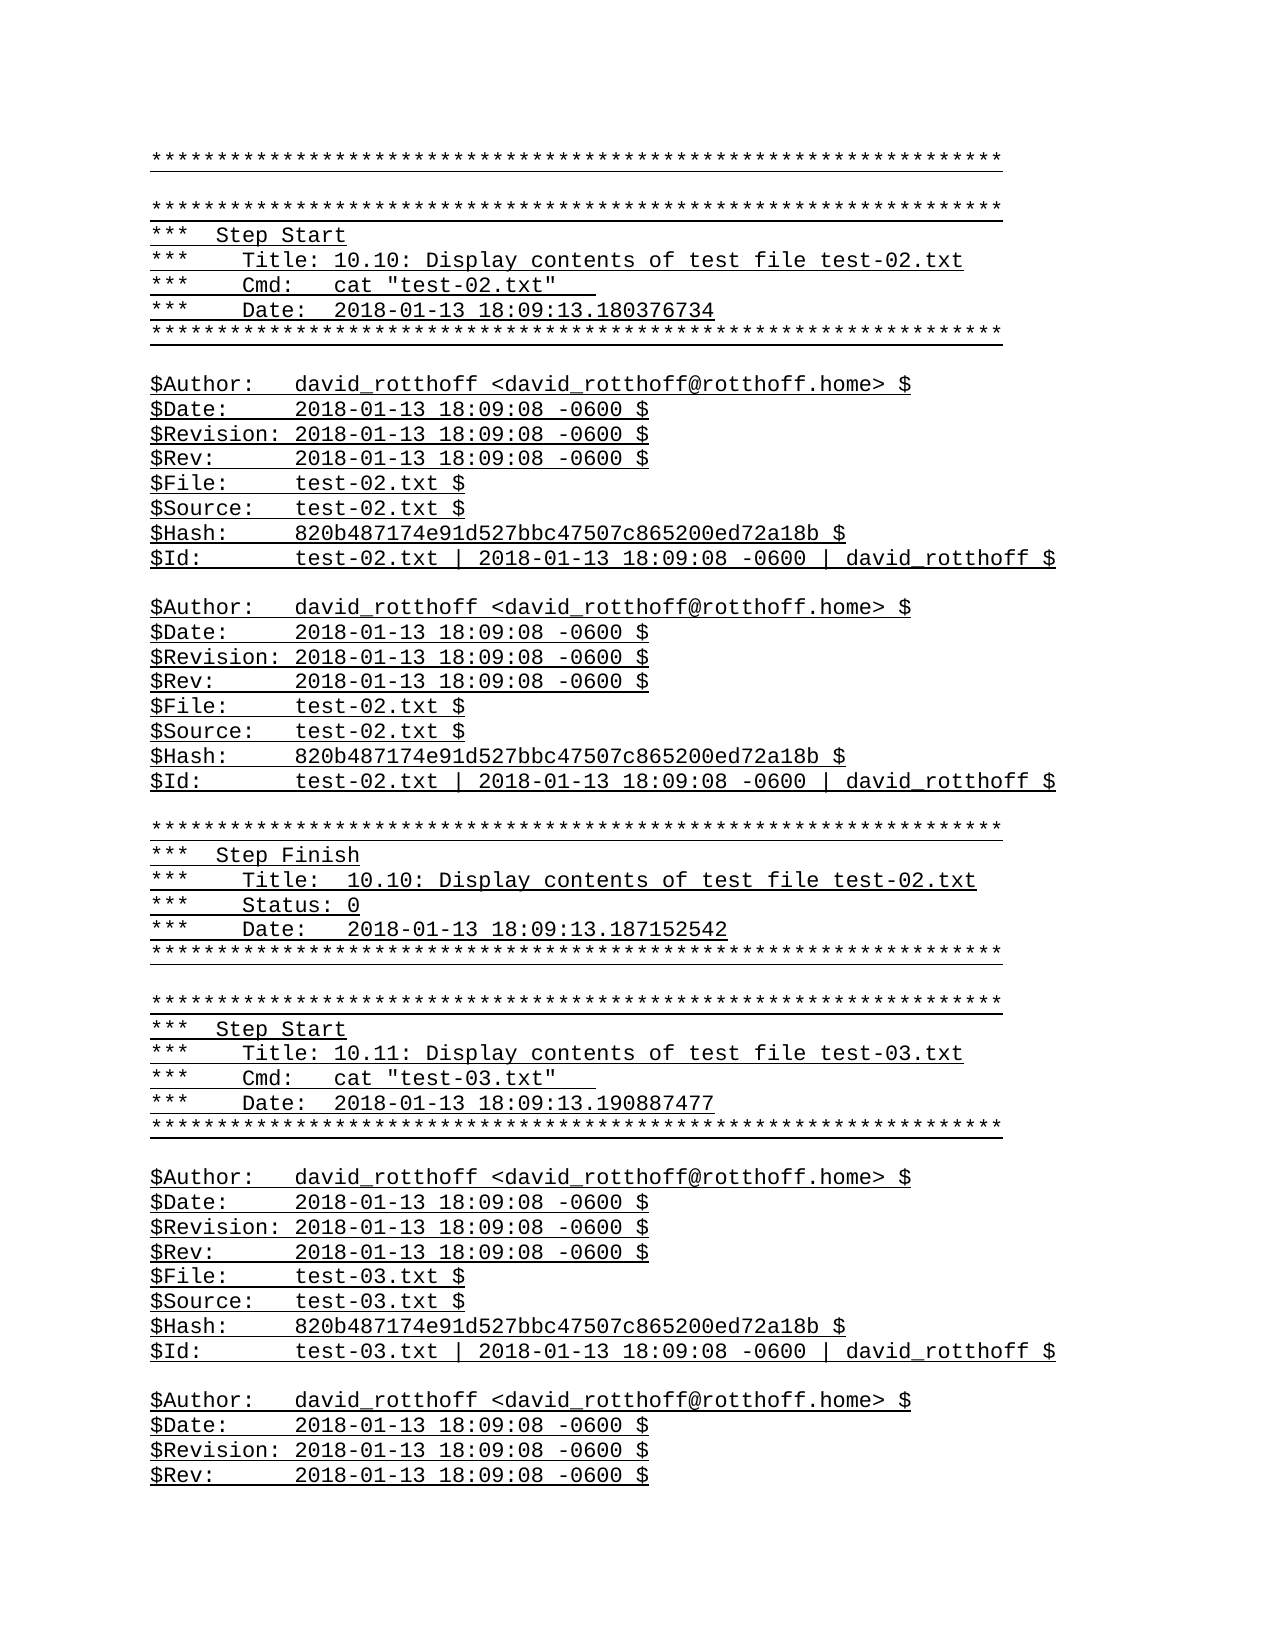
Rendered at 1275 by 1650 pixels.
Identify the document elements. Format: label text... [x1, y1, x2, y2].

text $Hash: 820b487174e91d527bbc47507c865200ed72a18b $ [150, 522, 1125, 547]
text $File: test-03.txt $ [150, 1266, 1125, 1290]
text *** Date: 2018-01-13 18:09:13.180376734 [150, 299, 1125, 323]
text *** Title: 10.10: Display contents of test file test-02.txt [150, 249, 1125, 274]
text ***************************************************************** [150, 199, 1125, 224]
text $Source: test-02.txt $ [150, 497, 1125, 522]
text $Id: test-02.txt | 2018-01-13 18:09:08 -0600 | david_rotthoff $ [150, 547, 1125, 571]
text $Id: test-02.txt | 2018-01-13 18:09:08 -0600 | david_rotthoff $ [150, 770, 1125, 794]
text *** Cmd: cat "test-02.txt" [150, 274, 1125, 299]
text $Rev: 2018-01-13 18:09:08 -0600 $ [150, 1464, 1125, 1489]
text $Hash: 820b487174e91d527bbc47507c865200ed72a18b $ [150, 745, 1125, 770]
text $Author: david_rotthoff <david_rotthoff@rotthoff.home> $ [150, 373, 1125, 398]
text $Source: test-03.txt $ [150, 1290, 1125, 1315]
text $Author: david_rotthoff <david_rotthoff@rotthoff.home> $ [150, 596, 1125, 621]
text $Date: 2018-01-13 18:09:08 -0600 $ [150, 1414, 1125, 1439]
text ***************************************************************** [150, 150, 1125, 175]
text ***************************************************************** [150, 323, 1125, 348]
text $Rev: 2018-01-13 18:09:08 -0600 $ [150, 447, 1125, 472]
text $Rev: 2018-01-13 18:09:08 -0600 $ [150, 1241, 1125, 1266]
text ***************************************************************** [150, 1117, 1125, 1142]
text ***************************************************************** [150, 993, 1125, 1018]
text *** Step Finish [150, 844, 1125, 869]
text *** Step Start [150, 224, 1125, 249]
text $Date: 2018-01-13 18:09:08 -0600 $ [150, 398, 1125, 423]
text $Rev: 2018-01-13 18:09:08 -0600 $ [150, 671, 1125, 695]
text $File: test-02.txt $ [150, 695, 1125, 720]
text $Date: 2018-01-13 18:09:08 -0600 $ [150, 621, 1125, 646]
text $Author: david_rotthoff <david_rotthoff@rotthoff.home> $ [150, 1389, 1125, 1414]
text ***************************************************************** [150, 943, 1125, 968]
text *** Title: 10.10: Display contents of test file test-02.txt [150, 869, 1125, 894]
text $Date: 2018-01-13 18:09:08 -0600 $ [150, 1191, 1125, 1216]
text $Hash: 820b487174e91d527bbc47507c865200ed72a18b $ [150, 1315, 1125, 1340]
text *** Date: 2018-01-13 18:09:13.187152542 [150, 918, 1125, 943]
text $Revision: 2018-01-13 18:09:08 -0600 $ [150, 1439, 1125, 1464]
text $Id: test-03.txt | 2018-01-13 18:09:08 -0600 | david_rotthoff $ [150, 1340, 1125, 1365]
text $Revision: 2018-01-13 18:09:08 -0600 $ [150, 423, 1125, 447]
text *** Date: 2018-01-13 18:09:13.190887477 [150, 1092, 1125, 1117]
text *** Title: 10.11: Display contents of test file test-03.txt [150, 1042, 1125, 1067]
text $File: test-02.txt $ [150, 472, 1125, 497]
text $Revision: 2018-01-13 18:09:08 -0600 $ [150, 646, 1125, 671]
text ***************************************************************** [150, 819, 1125, 844]
text *** Cmd: cat "test-03.txt" [150, 1067, 1125, 1092]
text $Author: david_rotthoff <david_rotthoff@rotthoff.home> $ [150, 1166, 1125, 1191]
text *** Step Start [150, 1018, 1125, 1042]
text *** Status: 0 [150, 894, 1125, 918]
text $Revision: 2018-01-13 18:09:08 -0600 $ [150, 1216, 1125, 1241]
text $Source: test-02.txt $ [150, 720, 1125, 745]
